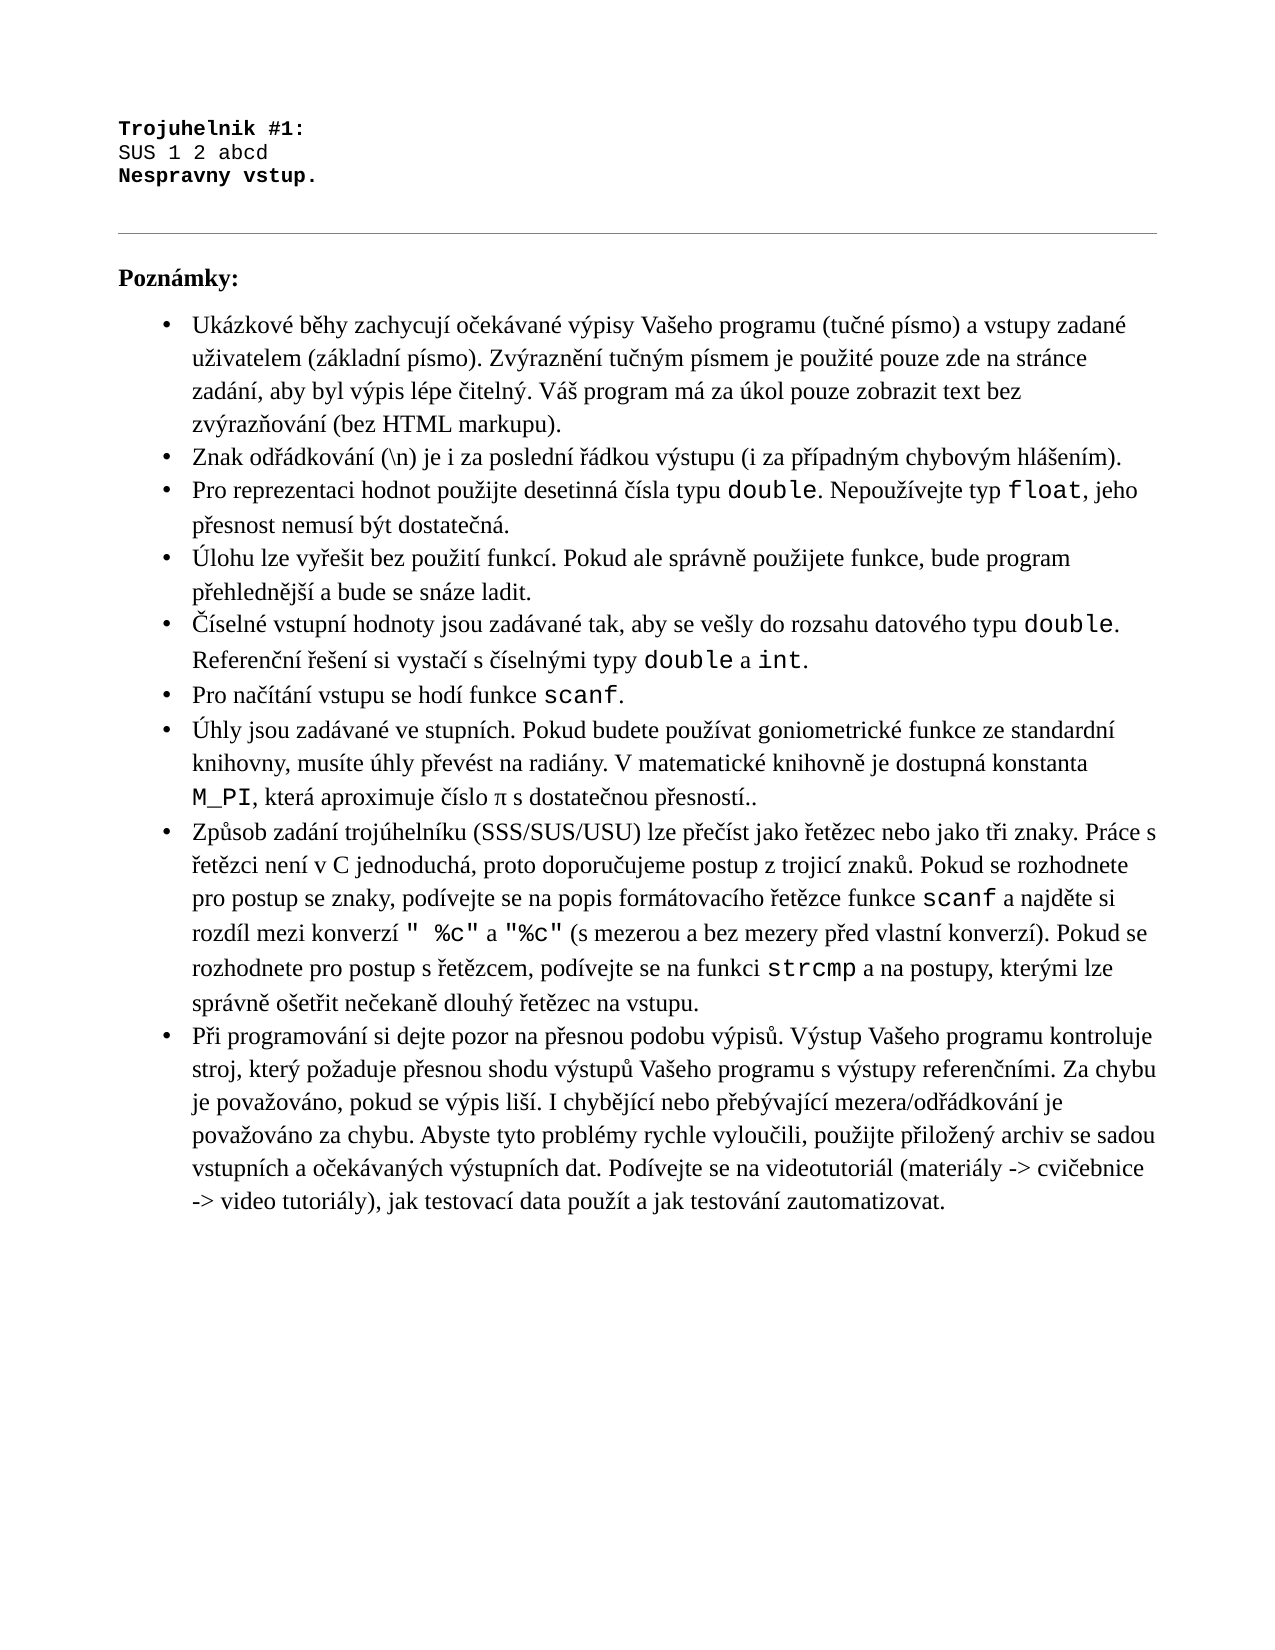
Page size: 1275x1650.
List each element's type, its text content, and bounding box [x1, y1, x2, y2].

list Znak odřádkování (\n) je i za poslední řádkou výstupu (i za případným chybovým hlášením). [162, 442, 1157, 471]
list Při programování si dejte pozor na přesnou podobu výpisů. Výstup Vašeho programu kontroluje stroj, který požaduje přesnou shodu výstupů Vašeho programu s výstupy referenčními. Za chybu je považováno, pokud se výpis liší. I chybějící nebo přebývající mezera/odřádkování je považováno za chybu. Abyste tyto problémy rychle vyloučili, použijte přiložený archiv se sadou vstupních a očekávaných výstupních dat. Podívejte se na videotutoriál (materiály -> cvičebnice -> video tutoriály), jak testovací data použít a jak testování zautomatizovat. [162, 1021, 1157, 1215]
list Pro načítání vstupu se hodí funkce scanf. [162, 680, 1157, 711]
list Způsob zadání trojúhelníku (SSS/SUS/USU) lze přečíst jako řetězec nebo jako tři znaky. Práce s řetězci není v C jednoduchá, proto doporučujeme postup z trojicí znaků. Pokud se rozhodnete pro postup se znaky, podívejte se na popis formátovacího řetězce funkce scanf a najděte si rozdíl mezi konverzí " %c" a "%c" (s mezerou a bez mezery před vlastní konverzí). Pokud se rozhodnete pro postup s řetězcem, podívejte se na funkci strcmp a na postupy, kterými lze správně ošetřit nečekaně dlouhý řetězec na vstupu. [162, 817, 1157, 1017]
list Ukázkové běhy zachycují očekávané výpisy Vašeho programu (tučné písmo) a vstupy zadané uživatelem (základní písmo). Zvýraznění tučným písmem je použité pouze zde na stránce zadání, aby byl výpis lépe čitelný. Váš program má za úkol pouze zobrazit text bez zvýrazňování (bez HTML markupu). [162, 310, 1157, 438]
list Číselné vstupní hodnoty jsou zadávané tak, aby se vešly do rozsahu datového typu double. Referenční řešení si vystačí s číselnými typy double a int. [162, 609, 1157, 676]
text Nespravny vstup. [118, 165, 1157, 189]
list Úhly jsou zadávané ve stupních. Pokud budete používat goniometrické funkce ze standardní knihovny, musíte úhly převést na radiány. V matematické knihovně je dostupná konstanta M_PI, která aproximuje číslo π s dostatečnou přesností.. [162, 716, 1157, 812]
text Trojuhelnik #1: [118, 118, 1157, 142]
text Poznámky: [118, 263, 1157, 291]
list Úlohu lze vyřešit bez použití funkcí. Pokud ale správně použijete funkce, bude program přehlednější a bude se snáze ladit. [162, 543, 1157, 605]
list Pro reprezentaci hodnot použijte desetinná čísla typu double. Nepoužívejte typ float, jeho přesnost nemusí být dostatečná. [162, 475, 1157, 539]
text SUS 1 2 abcd [118, 142, 1157, 165]
